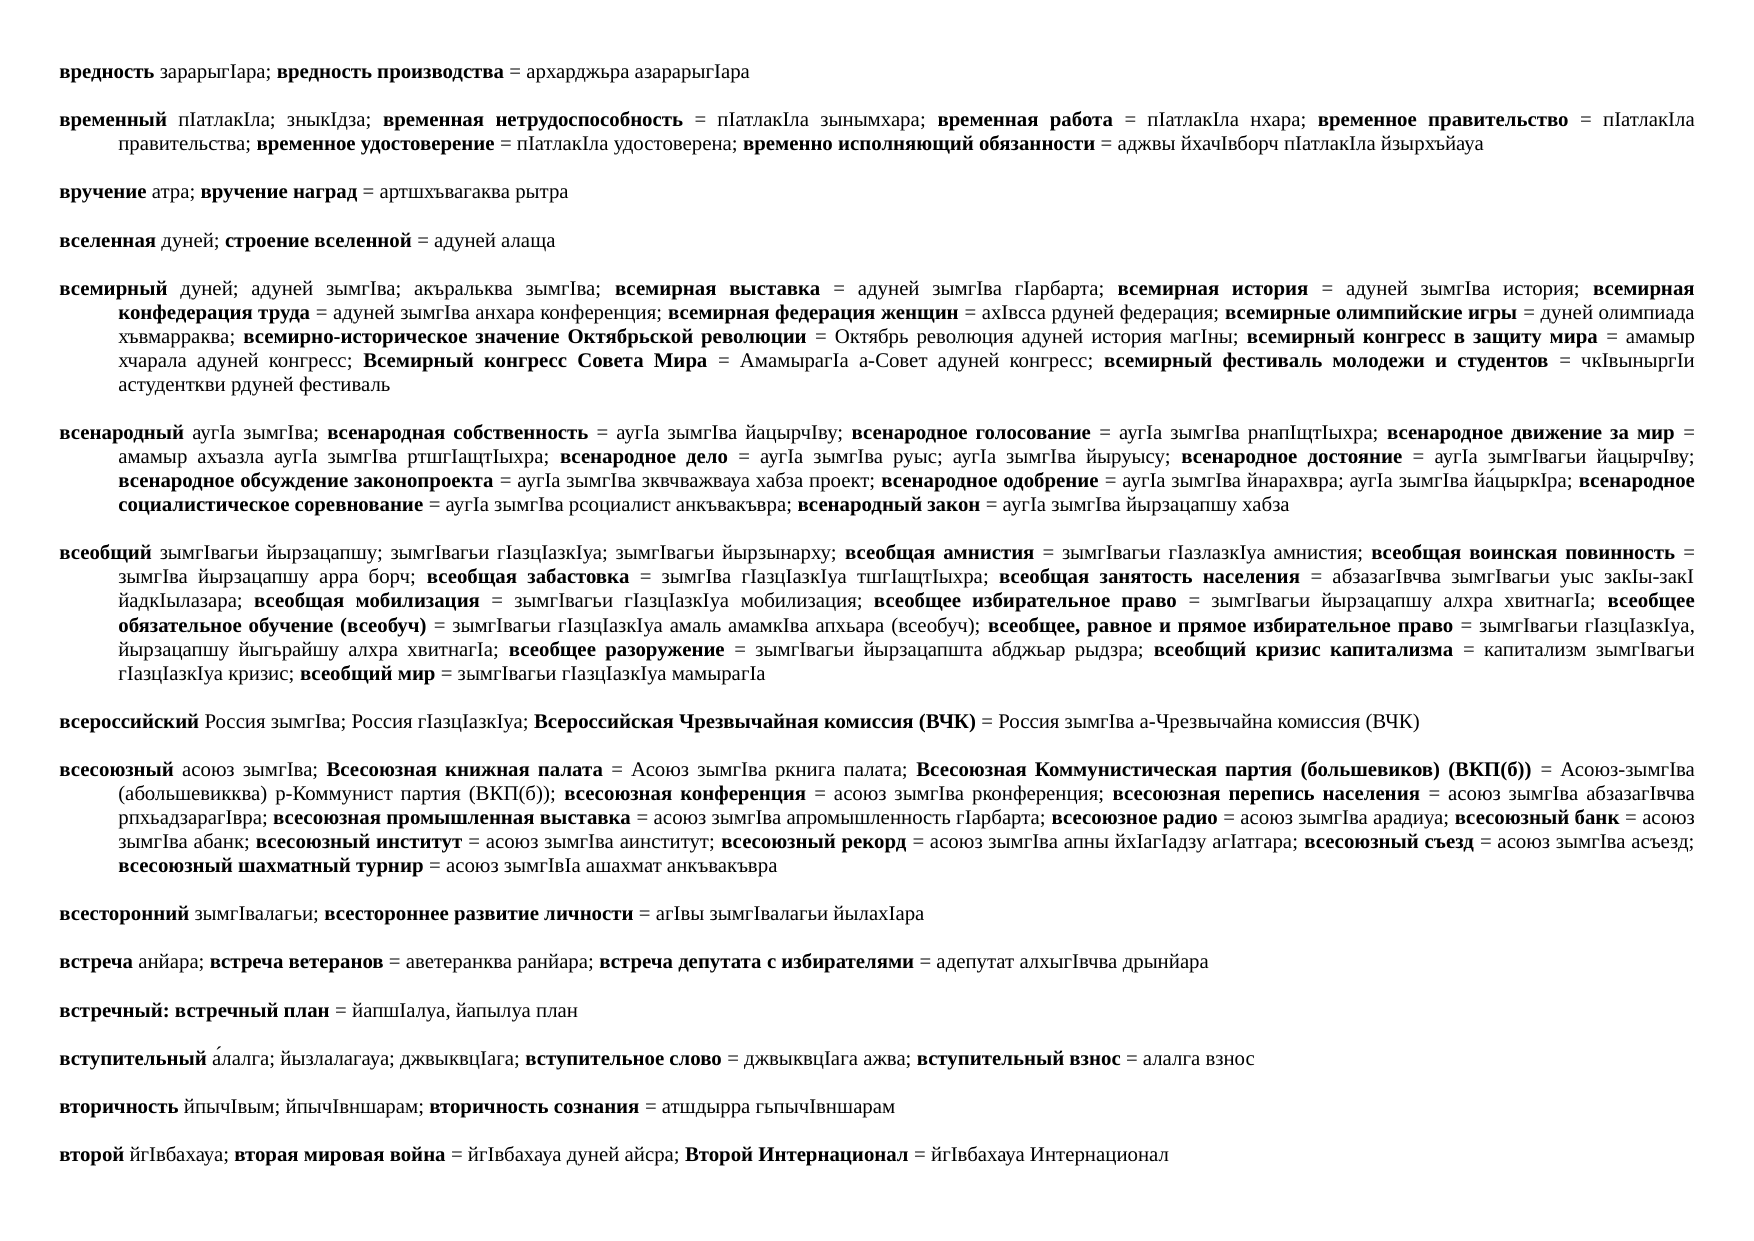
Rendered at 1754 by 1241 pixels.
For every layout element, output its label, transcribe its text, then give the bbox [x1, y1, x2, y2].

text всеобщий зымгIвагьи йырзацапшу; зымгIвагьи гIазцIазкIуа; зымгIвагьи йырзынарху; всеобщая амнистия = зымгIвагьи гIазлазкIуа амнистия; всеобщая воинская повинность = зымгIва йырзацапшу арра борч; всеобщая забастовка = зымгIва гIазцIазкIуа тшгIащтIыхра; всеобщая занятость населения = абзазагIвчва зымгIвагьи уыс закIы-закI йадкIылазара; всеобщая мобилизация = зымгIвагьи гIазцIазкIуа мобилизация; всеобщее избирательное право = зымгIвагьи йырзацапшу алхра хвитнагIа; всеобщее обязательное обучение (всеобуч) = зымгIвагьи гIазцIазкIуа амаль амамкIва апхьара (всеобуч); всеобщее, равное и прямое избирательное право = зымгIвагьи гIазцIазкIуа, йырзацапшу йыгьрайшу алхра хвитнагIа; всеобщее разоружение = зымгIвагьи йырзацапшта абджьар рыдзра; всеобщий кризис капитализма = капитализм зымгIвагьи гIазцIазкIуа кризис; всеобщий мир = зымгIвагьи гIазцIазкIуа мамырагIа [59, 540, 1695, 685]
text вступительный а́лалга; йызлалагауа; джвыквцIага; вступительное слово = джвыквцIага ажва; вступительный взнос = алалга взнос [59, 1046, 1695, 1070]
text вредность зарарыгIара; вредность производства = архарджьра азарарыгIара [59, 59, 1695, 83]
text всенародный аугIа зымгIва; всенародная собственность = аугIа зымгIва йацырчIву; всенародное голосование = аугIа зымгIва рнапIщтIыхра; всенародное движение за мир = амамыр ахъазла аугIа зымгIва ртшгIащтIыхра; всенародное дело = аугIа зымгIва руыс; аугIа зымгIва йыруысу; всенародное достояние = аугIа зымгIвагьи йацырчIву; всенародное обсуждение законопроекта = аугIа зымгIва зквчважвауа хабза проект; всенародное одобрение = аугIа зымгIва йнарахвра; аугIа зымгIва йа́цыркIра; всенародное социалистическое соревнование = аугIа зымгIва рсоциалист анкъвакъвра; всенародный закон = аугIа зымгIва йырзацапшу хабза [59, 420, 1695, 516]
text встреча анйара; встреча ветеранов = аветеранква ранйара; встреча депутата с избирателями = адепутат алхыгIвчва дрынйара [59, 949, 1695, 973]
text вселенная дуней; строение вселенной = адуней алаща [59, 227, 1695, 252]
text всемирный дуней; адуней зымгIва; акъральква зымгIва; всемирная выставка = адуней зымгIва гIарбарта; всемирная история = адуней зымгIва история; всемирная конфедерация труда = адуней зымгIва анхара конференция; всемирная федерация женщин = ахIвсса рдуней федерация; всемирные олимпийские игры = дуней олимпиада хъвмарраква; всемирно-историческое значение Октябрьской революции = Октябрь революция адуней история магIны; всемирный конгресс в защиту мира = амамыр хчарала адуней конгресс; Всемирный конгресс Совета Мира = АмамырагIа а-Совет адуней конгресс; всемирный фестиваль молодежи и студентов = чкIвыныргIи астуденткви рдуней фестиваль [59, 276, 1695, 396]
text встречный: встречный план = йапшIалуа, йапылуа план [59, 997, 1695, 1022]
text второй йгIвбахауа; вторая мировая война = йгIвбахауа дуней айсра; Второй Интернационал = йгIвбахауа Интернационал [59, 1142, 1695, 1166]
text всероссийский Россия зымгIва; Россия гIазцIазкIуа; Всероссийская Чрезвычайная комиссия (ВЧК) = Россия зымгIва а-Чрезвычайна комиссия (ВЧК) [59, 709, 1695, 733]
text всесоюзный асоюз зымгIва; Всесоюзная книжная палата = Асоюз зымгIва ркнига палата; Всесоюзная Коммунистическая партия (большевиков) (ВКП(б)) = Асоюз-зымгIва (абольшевикква) р-Коммунист партия (ВКП(б)); всесоюзная конференция = асоюз зымгIва рконференция; всесоюзная перепись населения = асоюз зымгIва абзазагIвчва рпхьадзарагIвра; всесоюзная промышленная выставка = асоюз зымгIва апромышленность гIарбарта; всесоюзное радио = асоюз зымгIва арадиуа; всесоюзный банк = асоюз зымгIва абанк; всесоюзный институт = асоюз зымгIва аинститут; всесоюзный рекорд = асоюз зымгIва апны йхIагIадзу агIатгара; всесоюзный съезд = асоюз зымгIва асъезд; всесоюзный шахматный турнир = асоюз зымгIвIа ашахмат анкъвакъвра [59, 757, 1695, 877]
text вручение атра; вручение наград = артшхъвагаква рытра [59, 179, 1695, 203]
text вторичность йпычIвым; йпычIвншарам; вторичность сознания = атшдырра гьпычIвншарам [59, 1094, 1695, 1118]
text всесторонний зымгIвалагьи; всестороннее развитие личности = агIвы зымгIвалагьи йылахIара [59, 901, 1695, 925]
text временный пIатлакIла; зныкIдза; временная нетрудоспособность = пIатлакIла зынымхара; временная работа = пIатлакIла нхара; временное правительство = пIатлакIла правительства; временное удостоверение = пIатлакIла удостоверена; временно исполняющий обязанности = аджвы йхачIвборч пIатлакIла йзырхъйауа [59, 107, 1695, 155]
